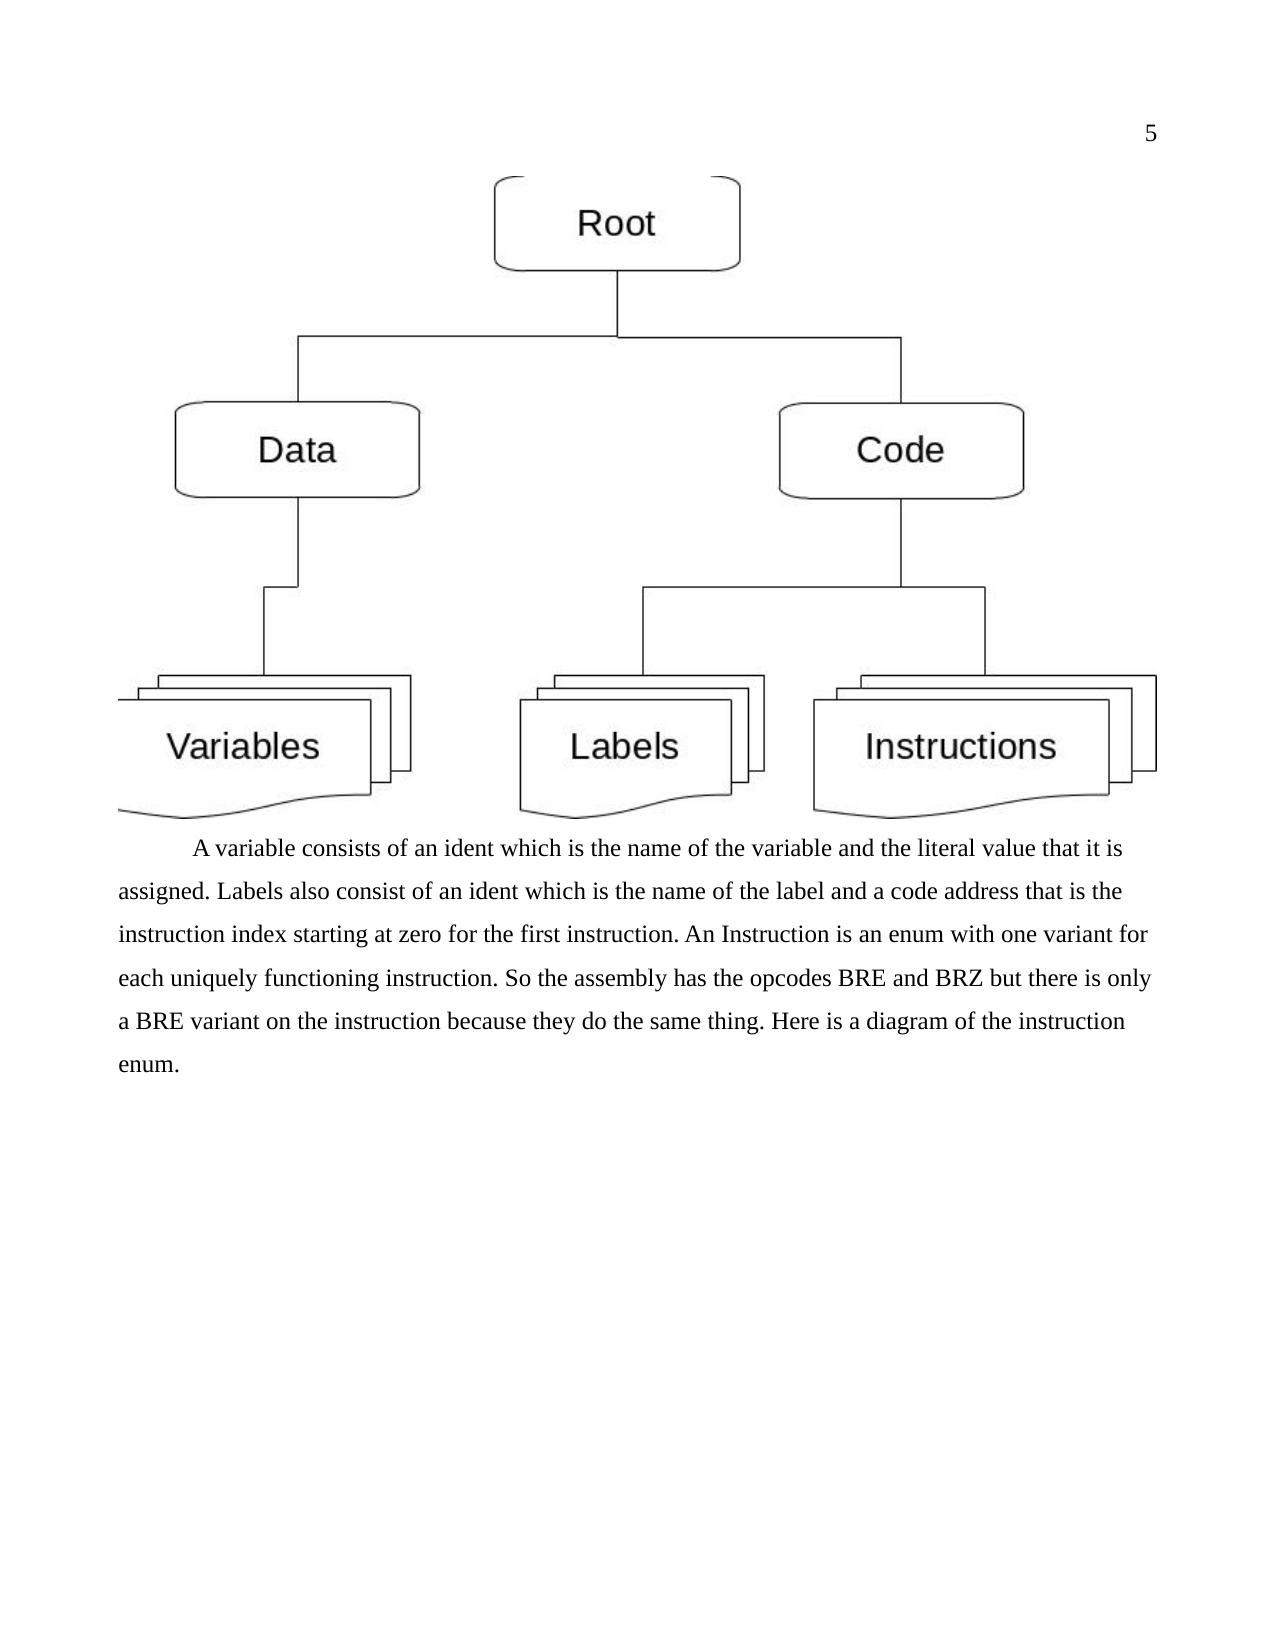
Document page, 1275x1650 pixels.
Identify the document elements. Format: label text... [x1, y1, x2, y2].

picture [118, 176, 1157, 819]
text A variable consists of an ident which is the name of the variable and the literal value that it is assigned. Labels also consist of an ident which is the name of the label and a code address that is the instruction index starting at zero for the first instruction. An Instruction is an enum with one variant for each uniquely functioning instruction. So the assembly has the opcodes BRE and BRZ but there is only a BRE variant on the instruction because they do the same thing. Here is a diagram of the instruction enum. [118, 833, 1157, 1078]
